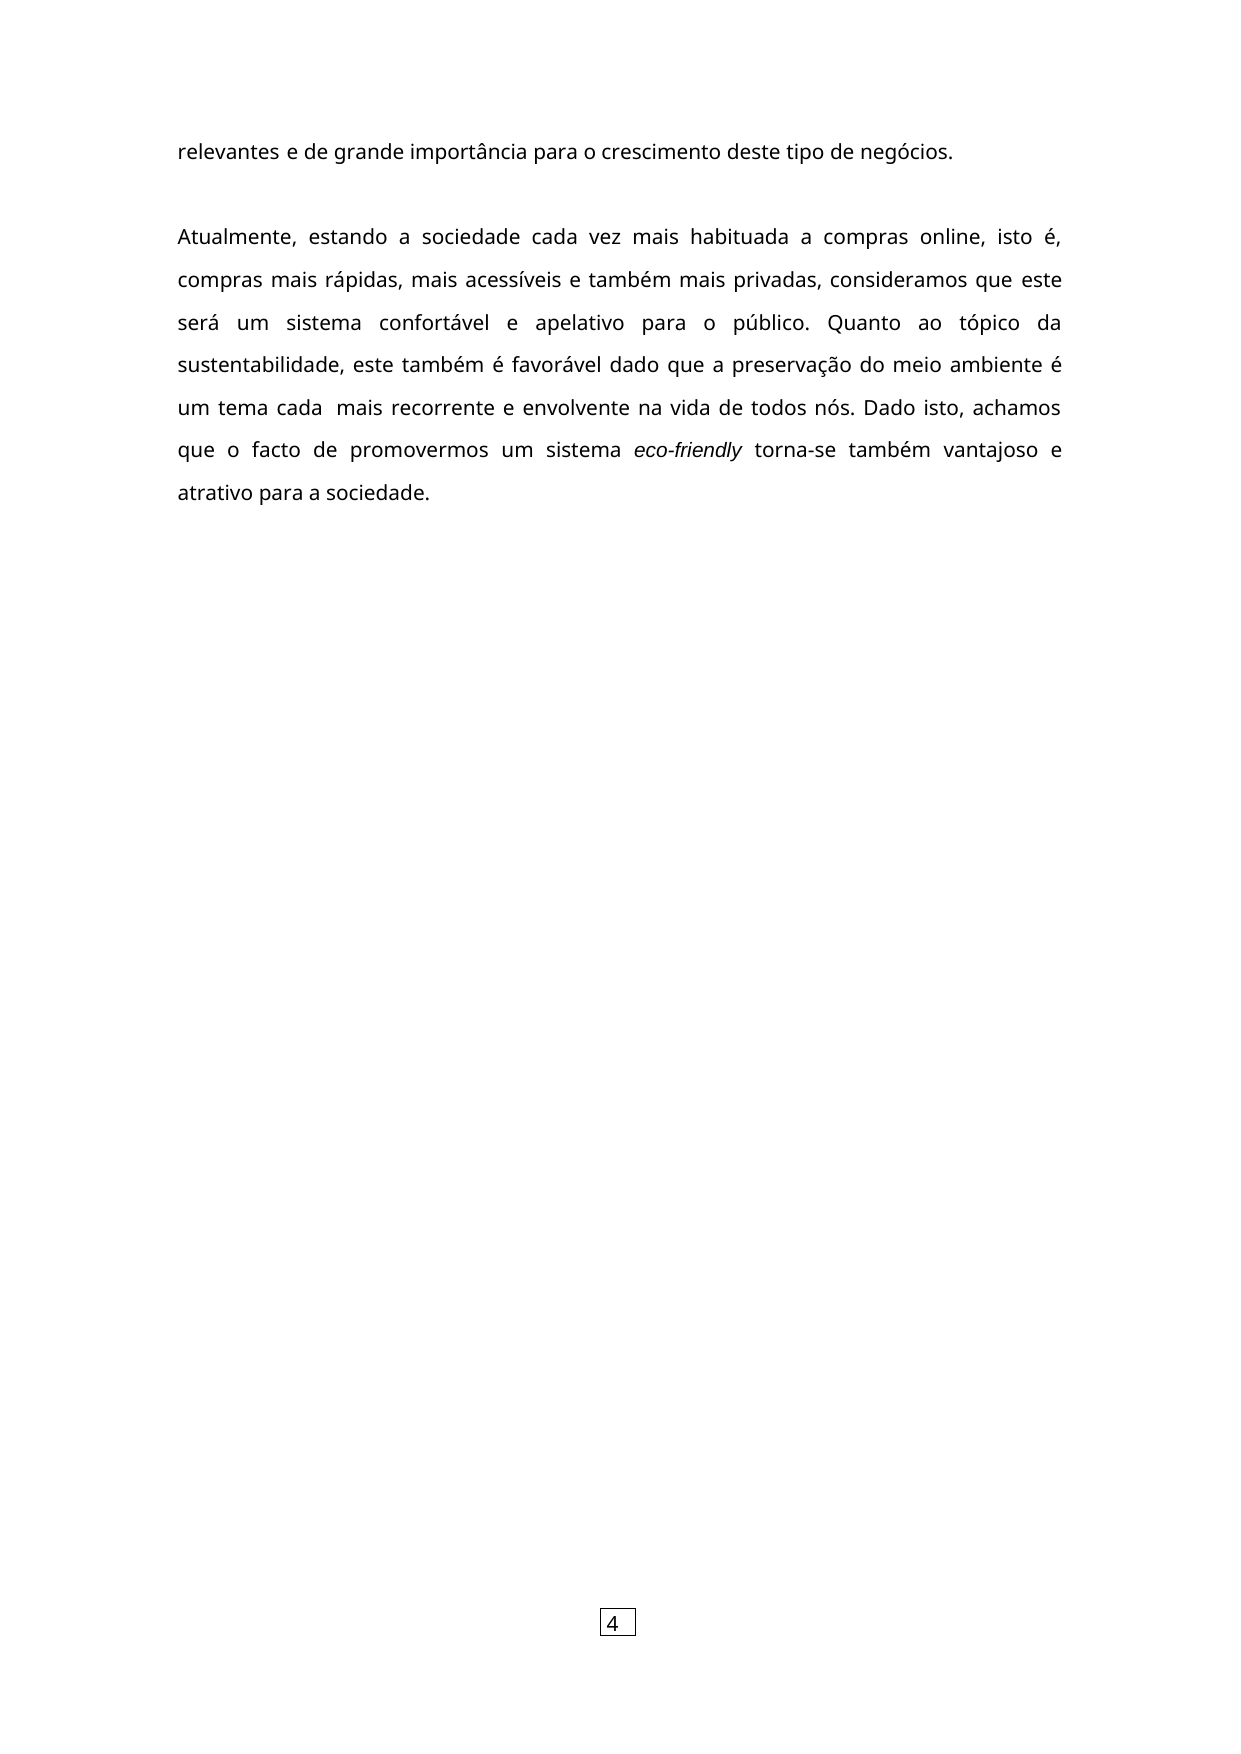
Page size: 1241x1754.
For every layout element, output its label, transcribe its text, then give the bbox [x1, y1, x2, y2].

text relevantes e de grande importância para o crescimento deste tipo de negócios. [177, 137, 1062, 166]
text Atualmente, estando a sociedade cada vez mais habituada a compras online, isto é, compras mais rápidas, mais acessíveis e também mais privadas, consideramos que este será um sistema confortável e apelativo para o público. Quanto ao tópico da sustentabilidade, este também é favorável dado que a preservação do meio ambiente é um tema cada mais recorrente e envolvente na vida de todos nós. Dado isto, achamos que o facto de promovermos um sistema eco-friendly torna-se também vantajoso e atrativo para a sociedade. [177, 222, 1062, 506]
